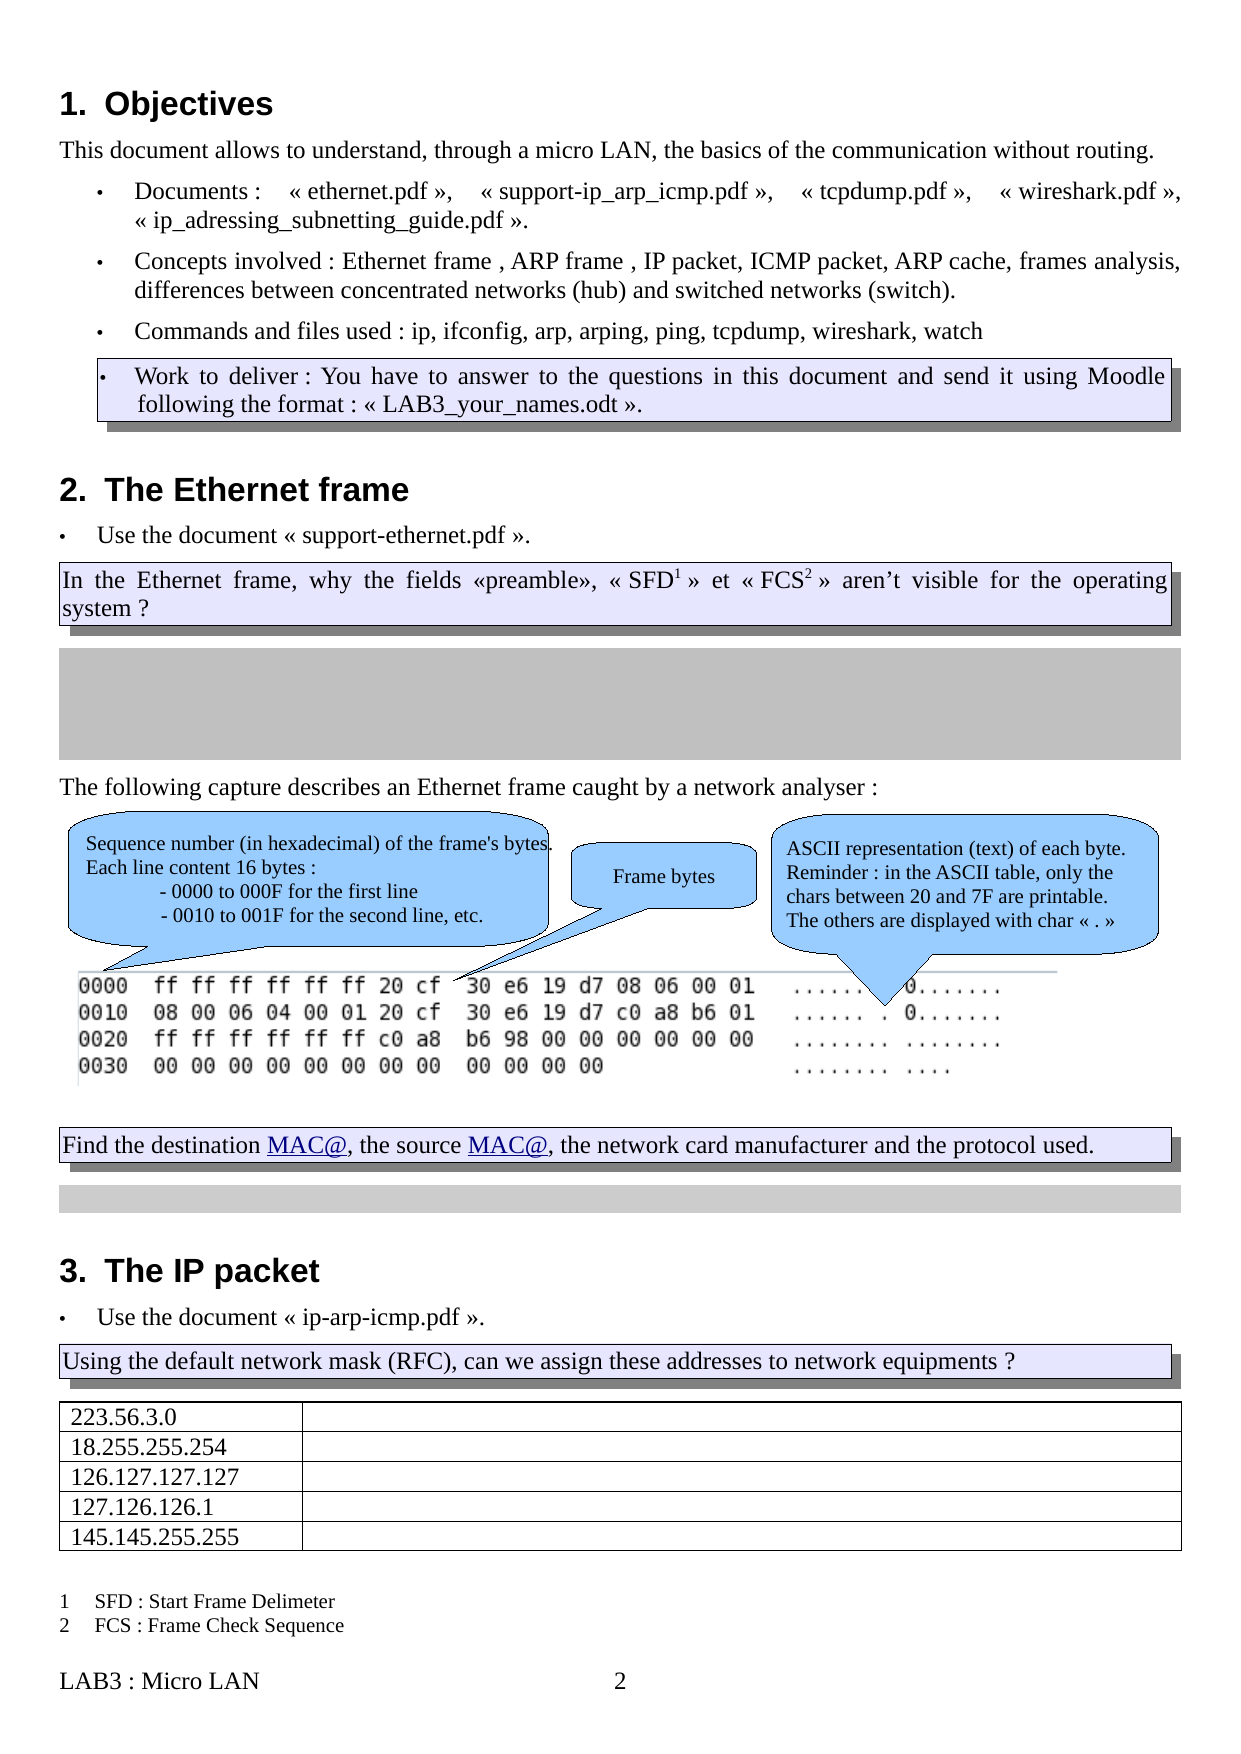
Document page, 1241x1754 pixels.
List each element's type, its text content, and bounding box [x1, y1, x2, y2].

table_cell [303, 1462, 1181, 1491]
text FCS : Frame Check Sequence [59, 1613, 1181, 1637]
table_cell 126.127.127.127 [60, 1462, 302, 1491]
list Documents : « ethernet.pdf », « support-ip_arp_icmp.pdf », « tcpdump.pdf », « wireshark.pdf », « ip_adressing_subnetting_guide.pdf ». [97, 176, 1181, 234]
table_cell 145.145.255.255 [60, 1522, 302, 1550]
table_cell [303, 1522, 1181, 1550]
text SFD : Start Frame Delimeter [59, 1588, 1181, 1613]
list Use the document « support-ethernet.pdf ». [59, 521, 1181, 549]
table_cell 127.126.126.1 [60, 1492, 302, 1521]
table_cell [303, 1492, 1181, 1521]
list Use the document « ip-arp-icmp.pdf ». [59, 1302, 1181, 1331]
subtitle The IP packet [59, 1251, 1181, 1290]
table_header [303, 1403, 1181, 1431]
text Using the default network mask (RFC), can we assign these addresses to network equipments ? [60, 1345, 1171, 1378]
text This document allows to understand, through a micro LAN, the basics of the communication without routing. [59, 135, 1181, 164]
subtitle Objectives [59, 84, 1181, 123]
list Work to deliver : You have to answer to the questions in this document and send it using Moodle following the format : « LAB3_your_names.odt ». [98, 359, 1171, 421]
text In the Ethernet frame, why the fields «preamble», « SFD » et « FCS » aren’t visible for the operating system ? [60, 563, 1171, 625]
table_cell 18.255.255.254 [60, 1432, 302, 1461]
text The following capture describes an Ethernet frame caught by a network analyser : [59, 772, 1181, 801]
picture [77, 970, 1058, 1086]
list Concepts involved : Ethernet frame , ARP frame , IP packet, ICMP packet, ARP cache, frames analysis, differences between concentrated networks (hub) and switched networks (switch). [97, 246, 1181, 304]
text Find the destination MAC@, the source MAC@, the network card manufacturer and the protocol used. [60, 1128, 1171, 1162]
table_header 223.56.3.0 [60, 1403, 302, 1431]
table_cell [303, 1432, 1181, 1461]
list Commands and files used : ip, ifconfig, arp, arping, ping, tcpdump, wireshark, watch [97, 316, 1181, 345]
subtitle The Ethernet frame [59, 469, 1181, 508]
